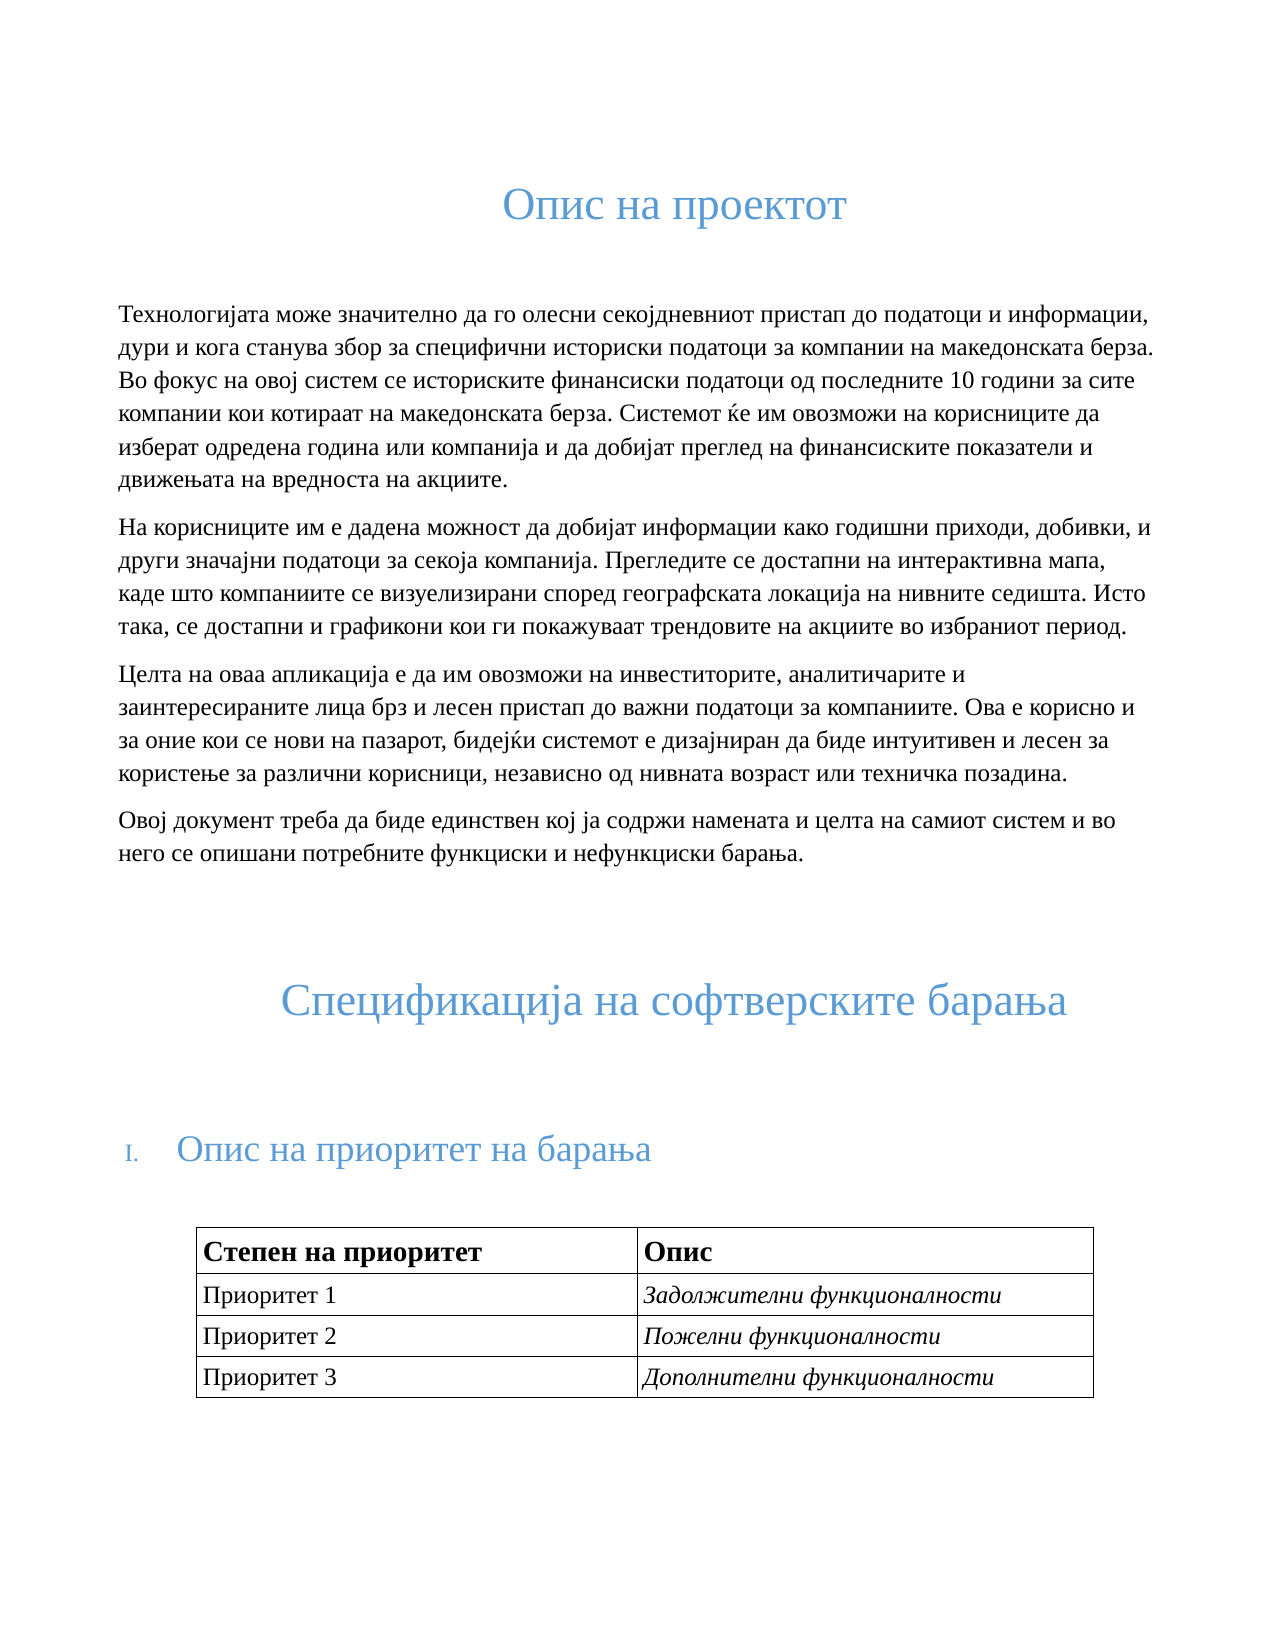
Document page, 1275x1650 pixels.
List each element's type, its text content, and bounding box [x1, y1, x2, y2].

table_cell Приоритет 3 [197, 1357, 637, 1397]
text I. Опис на приоритет на барања [118, 1127, 1157, 1170]
table_cell Приоритет 2 [197, 1316, 637, 1356]
table_cell Задолжителни функционалности [638, 1274, 1093, 1314]
text Овој документ треба да биде единствен кој ја содржи намената и целта на самиот систем и во него се опишани потребните функциски и нефункциски барања. [118, 806, 1157, 867]
table_cell Дополнителни функционалности [638, 1357, 1093, 1397]
text Целта на оваа апликација е да им овозможи на инвеститорите, аналитичарите и заинтересираните лица брз и лесен пристап до важни податоци за компаниите. Ова е корисно и за оние кои се нови на пазарот, бидејќи системот е дизајниран да биде интуитивен и лесен за користење за различни корисници, независно од нивната возраст или техничка позадина. [118, 659, 1157, 787]
table_cell Приоритет 1 [197, 1274, 637, 1314]
text Технологијата може значително да го олесни секојдневниот пристап до податоци и информации, дури и кога станува збор за специфични историски податоци за компании на македонската берза. Во фокус на овој систем се историските финансиски податоци од последните 10 години за сите компании кои котираат на македонската берза. Системот ќе им овозможи на корисниците да изберат одредена година или компанија и да добијат преглед на финансиските показатели и движењата на вредноста на акциите. [118, 299, 1157, 493]
text Oпис на проектот [118, 177, 1157, 229]
text Спецификација на софтверските барања [118, 972, 1157, 1025]
text На корисниците им е дадена можност да добијат информации како годишни приходи, добивки, и други значајни податоци за секоја компанија. Прегледите се достапни на интерактивна мапа, каде што компаниите се визуелизирани според географската локација на нивните седишта. Исто така, се достапни и графикони кои ги покажуваат трендовите на акциите во избраниот период. [118, 512, 1157, 640]
table_cell Пожелни функционалности [638, 1316, 1093, 1356]
table_header Опис [638, 1228, 1093, 1273]
table_header Степен на приоритет [197, 1228, 637, 1273]
